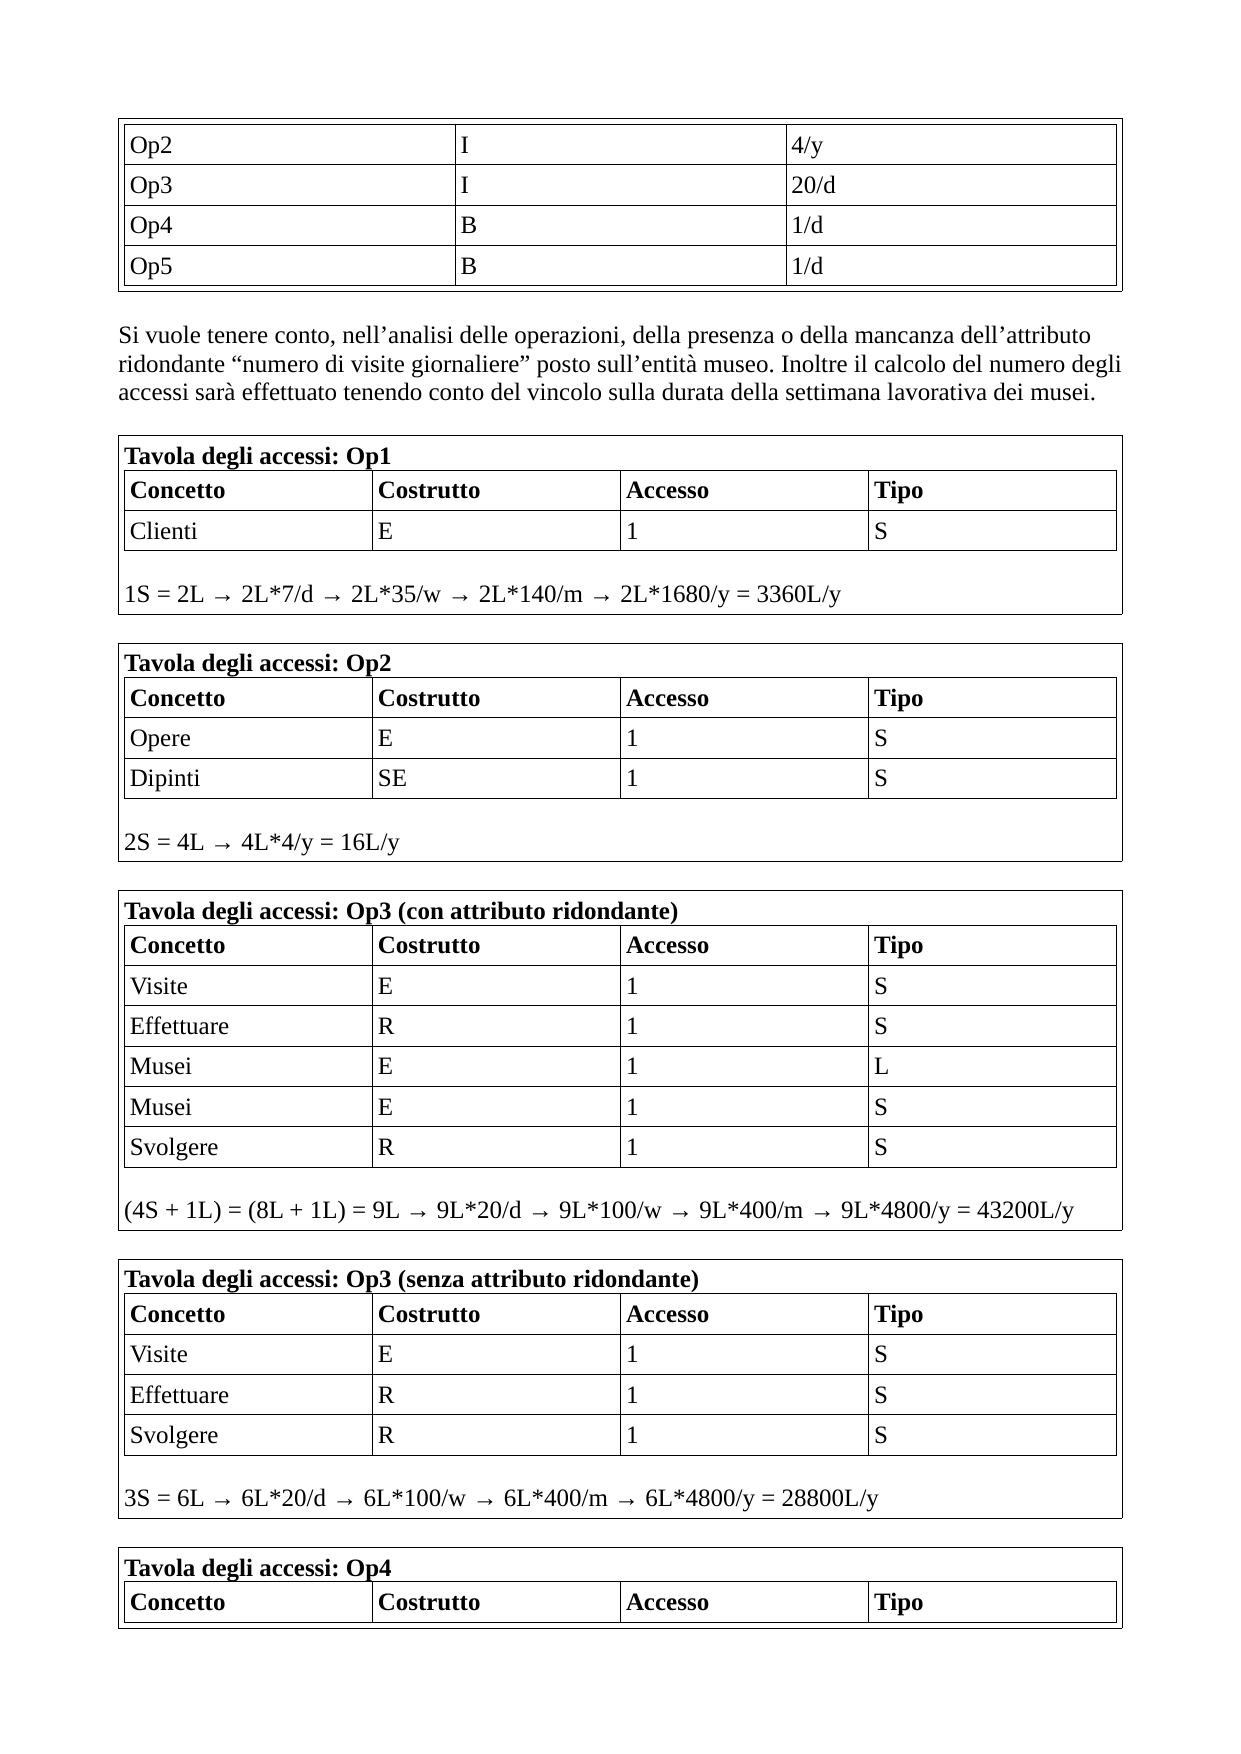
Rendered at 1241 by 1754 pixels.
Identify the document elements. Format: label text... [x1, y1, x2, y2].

table_cell Musei [125, 1087, 372, 1126]
table_cell Svolgere [125, 1127, 372, 1167]
table_cell SE [373, 759, 620, 798]
table_cell Opere [125, 718, 372, 758]
table_cell 1 [621, 1415, 868, 1454]
table_cell R [373, 1415, 620, 1454]
table_cell Clienti [125, 511, 372, 550]
table_header Costrutto [373, 1582, 620, 1622]
table_header Tipo [869, 471, 1116, 510]
table_cell E [373, 1335, 620, 1374]
table_cell I [456, 125, 786, 164]
table_cell S [869, 1415, 1116, 1454]
table_header Concetto [125, 1582, 372, 1622]
table_cell E [373, 718, 620, 758]
text Si vuole tenere conto, nell’analisi delle operazioni, della presenza o della mancanza dell’attributo ridondante “numero di visite giornaliere” posto sull’entità museo. Inoltre il calcolo del numero degli accessi sarà effettuato tenendo conto del vincolo sulla durata della settimana lavorativa dei musei. [118, 320, 1122, 406]
table_header Costrutto [373, 471, 620, 510]
table_header Tavola degli accessi: Op3 (senza attributo ridondante) 3S = 6L → 6L*20/d → 6L*100/w → 6L*400/m → 6L*4800/y = 28800L/y [119, 1260, 1122, 1518]
table_cell E [373, 966, 620, 1005]
table_header Concetto [125, 926, 372, 965]
table_header Accesso [621, 926, 868, 965]
table_header Tipo [869, 1582, 1116, 1622]
table_cell S [869, 759, 1116, 798]
table_cell S [869, 1006, 1116, 1046]
table_cell E [373, 1087, 620, 1126]
table_cell Musei [125, 1047, 372, 1086]
table_header Costrutto [373, 1294, 620, 1334]
table_cell B [456, 206, 786, 245]
table_cell S [869, 718, 1116, 758]
table_cell R [373, 1375, 620, 1414]
table_cell 1 [621, 511, 868, 550]
table_header Tavola degli accessi: Op2 2S = 4L → 4L*4/y = 16L/y [119, 644, 1122, 861]
table_cell 1 [621, 966, 868, 1005]
table_cell S [869, 1335, 1116, 1374]
table_cell S [869, 966, 1116, 1005]
table_cell S [869, 1127, 1116, 1167]
table_cell Visite [125, 966, 372, 1005]
table_cell 1 [621, 1375, 868, 1414]
table_cell S [869, 1087, 1116, 1126]
table_cell B [456, 246, 786, 285]
table_header Tipo [869, 1294, 1116, 1334]
table_cell R [373, 1127, 620, 1167]
table_cell R [373, 1006, 620, 1046]
table_cell S [869, 511, 1116, 550]
table_cell 1 [621, 1006, 868, 1046]
table_cell 1/d [787, 206, 1116, 245]
table_cell 1 [621, 1047, 868, 1086]
table_header Tipo [869, 926, 1116, 965]
table_header Accesso [621, 1294, 868, 1334]
table_header Tavola degli accessi: Op3 (con attributo ridondante) (4S + 1L) = (8L + 1L) = 9L → 9L*20/d → 9L*100/w → 9L*400/m → 9L*4800/y = 43200L/y [119, 891, 1122, 1230]
table_cell 1/d [787, 246, 1116, 285]
table_cell 20/d [787, 165, 1116, 204]
table_cell S [869, 1375, 1116, 1414]
table_cell Effettuare [125, 1006, 372, 1046]
table_cell Effettuare [125, 1375, 372, 1414]
table_cell 1 [621, 1087, 868, 1126]
table_cell Op5 [125, 246, 455, 285]
table_cell 1 [621, 1127, 868, 1167]
table_header Tavola degli accessi: Op4 [119, 1548, 1122, 1627]
table_cell I [456, 165, 786, 204]
table_header Accesso [621, 471, 868, 510]
table_header Concetto [125, 471, 372, 510]
table_cell Svolgere [125, 1415, 372, 1454]
table_cell Op2 [125, 125, 455, 164]
table_header Accesso [621, 678, 868, 717]
table_cell Op4 [125, 206, 455, 245]
table_cell 1 [621, 718, 868, 758]
table_cell Op3 [125, 165, 455, 204]
table_cell E [373, 1047, 620, 1086]
table_header Costrutto [373, 678, 620, 717]
table_header Tavola degli accessi: Op1 1S = 2L → 2L*7/d → 2L*35/w → 2L*140/m → 2L*1680/y = 3360L/y [119, 436, 1122, 613]
table_cell Visite [125, 1335, 372, 1374]
table_header Accesso [621, 1582, 868, 1622]
table_cell 4/y [787, 125, 1116, 164]
table_header Tipo [869, 678, 1116, 717]
table_cell E [373, 511, 620, 550]
table_header Concetto [125, 1294, 372, 1334]
table_cell L [869, 1047, 1116, 1086]
table_cell Dipinti [125, 759, 372, 798]
table_header [119, 119, 1122, 291]
table_header Concetto [125, 678, 372, 717]
table_cell 1 [621, 759, 868, 798]
table_header Costrutto [373, 926, 620, 965]
table_cell 1 [621, 1335, 868, 1374]
